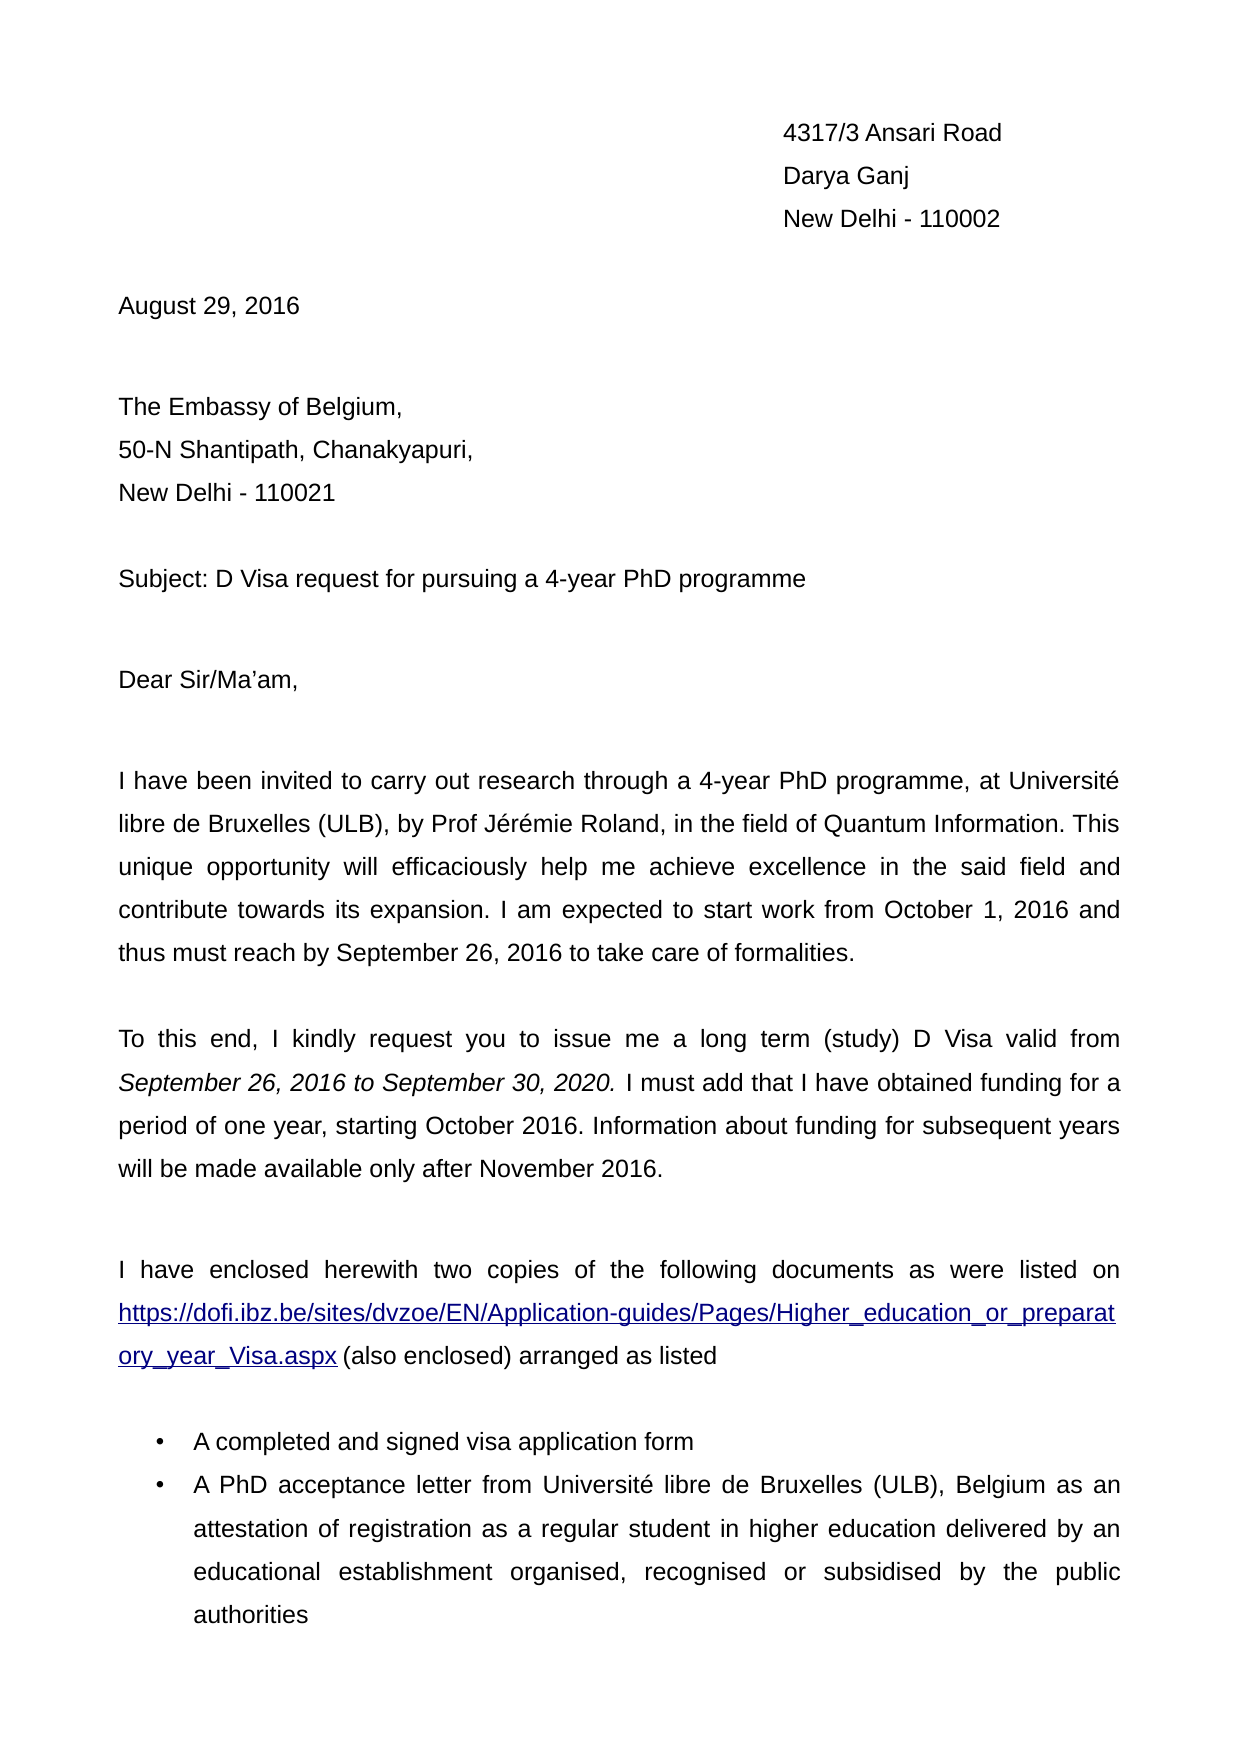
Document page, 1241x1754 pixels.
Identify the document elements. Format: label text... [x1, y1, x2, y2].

text To this end, I kindly request you to issue me a long term (study) D Visa valid from September 26, 2016 to September 30, 2020. I must add that I have obtained funding for a period of one year, starting October 2016. Information about funding for subsequent years will be made available only after November 2016. [118, 1024, 1122, 1182]
text I have enclosed herewith two copies of the following documents as were listed on https://dofi.ibz.be/sites/dvzoe/EN/Application-guides/Pages/Higher_education_or_preparatory_year_Visa.aspx (also enclosed) arranged as listed [118, 1254, 1122, 1369]
list A PhD acceptance letter from Université libre de Bruxelles (ULB), Belgium as an attestation of registration as a regular student in higher education delivered by an educational establishment organised, recognised or subsidised by the public authorities [156, 1470, 1122, 1628]
text New Delhi - 110021 [118, 478, 1122, 506]
text Dear Sir/Ma’am, [118, 665, 1122, 693]
text I have been invited to carry out research through a 4-year PhD programme, at Université libre de Bruxelles (ULB), by Prof Jérémie Roland, in the field of Quantum Information. This unique opportunity will efficaciously help me achieve excellence in the said field and contribute towards its expansion. I am expected to start work from October 1, 2016 and thus must reach by September 26, 2016 to take care of formalities. [118, 766, 1122, 967]
text August 29, 2016 [118, 291, 1122, 319]
list A completed and signed visa application form [156, 1427, 1122, 1456]
text 4317/3 Ansari Road [783, 118, 1122, 147]
text Darya Ganj [783, 161, 1122, 190]
text Subject: D Visa request for pursuing a 4-year PhD programme [118, 564, 1122, 593]
text 50-N Shantipath, Chanakyapuri, [118, 434, 1122, 463]
text The Embassy of Belgium, [118, 391, 1122, 420]
text New Delhi - 110002 [783, 204, 1122, 233]
